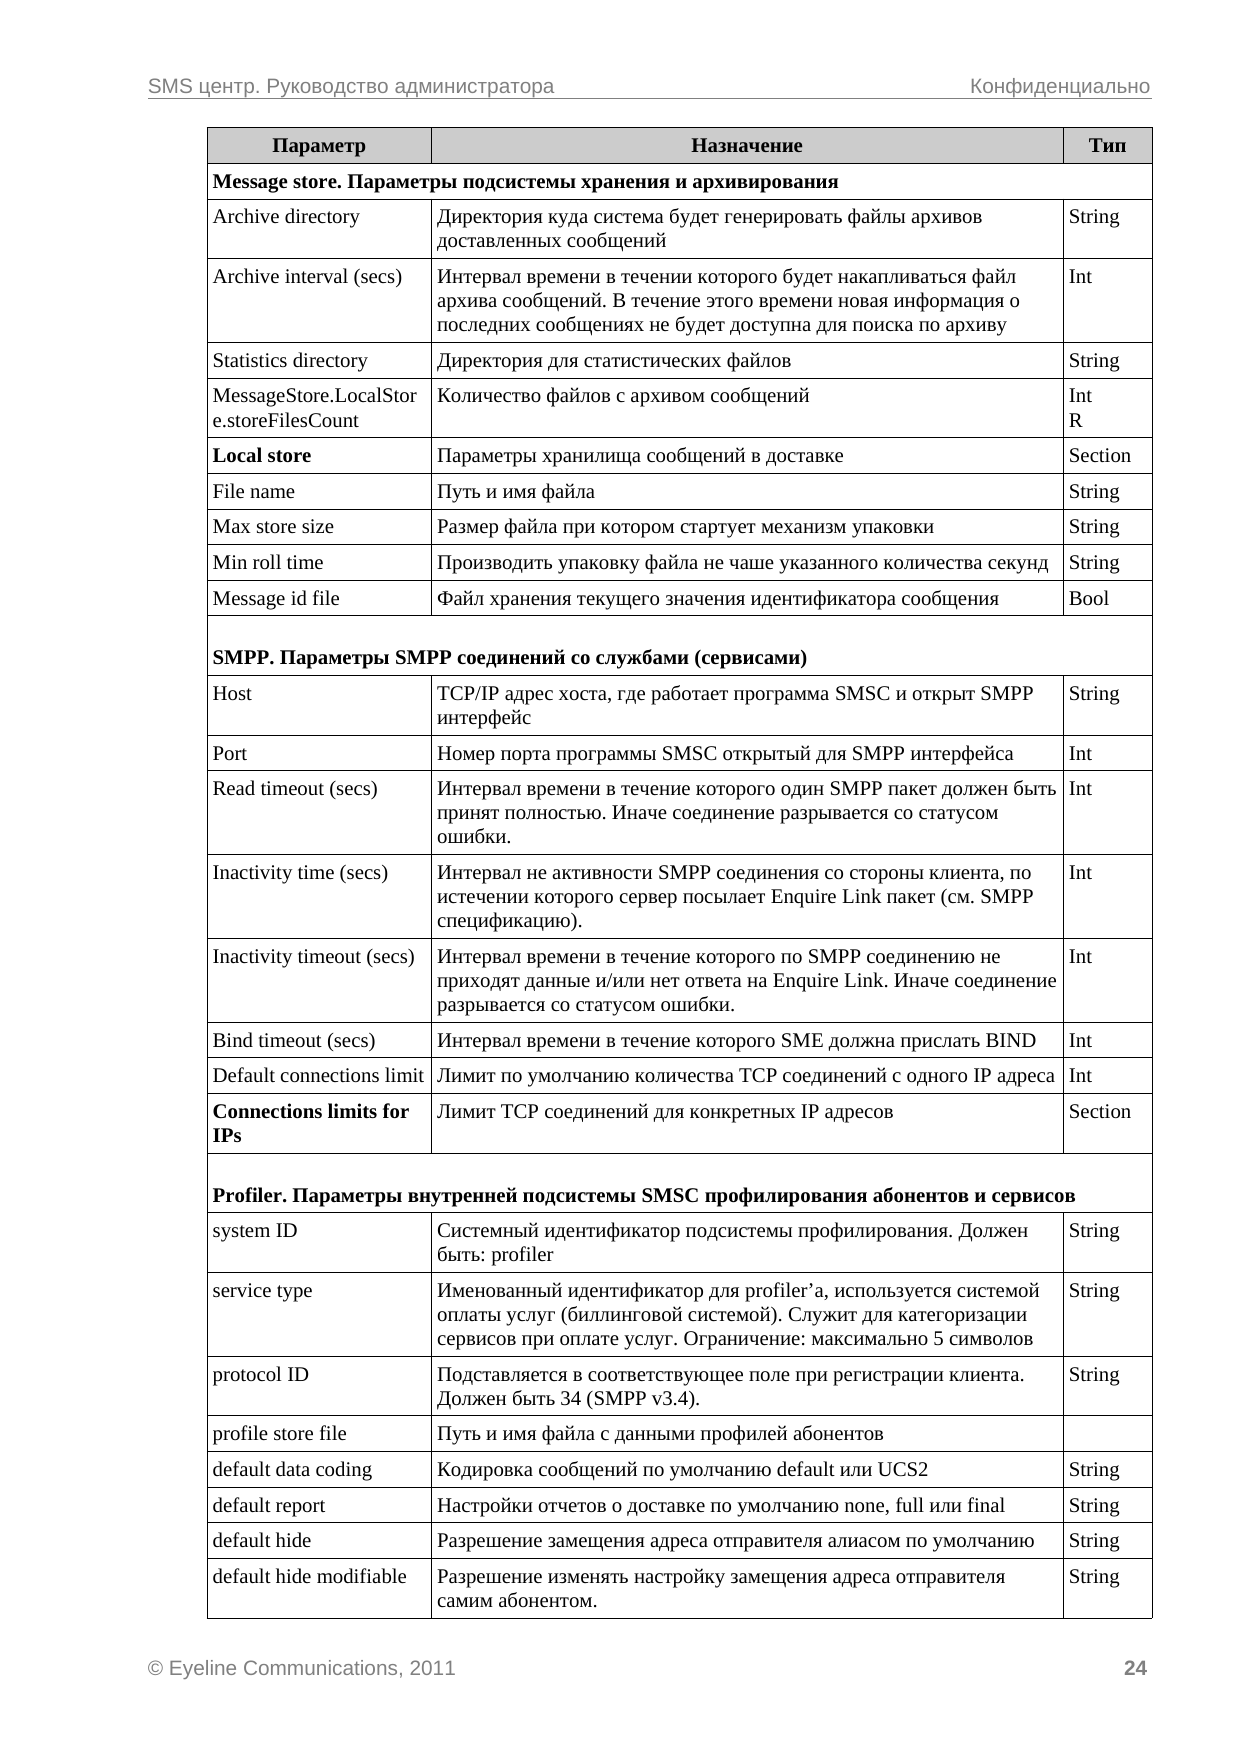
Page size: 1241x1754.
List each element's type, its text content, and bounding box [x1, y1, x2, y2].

table_cell Inactivity timeout (secs) [208, 939, 431, 1022]
table_cell Int [1064, 1023, 1152, 1057]
table_cell Производить упаковку файла не чаше указанного количества секунд [432, 545, 1063, 580]
table_cell service type [208, 1273, 431, 1356]
table_cell MessageStore.LocalStore.storeFilesCount [208, 379, 431, 437]
table_cell Message store. Параметры подсистемы хранения и архивирования [208, 164, 1152, 198]
table_cell Section [1064, 1094, 1152, 1153]
table_cell Интервал времени в течении которого будет накапливаться файл архива сообщений. В течение этого времени новая информация о последних сообщениях не будет доступна для поиска по архиву [432, 259, 1063, 342]
table_cell String [1064, 1273, 1152, 1356]
table_cell default data coding [208, 1452, 431, 1487]
table_cell Количество файлов с архивом сообщений [432, 379, 1063, 437]
table_header Тип [1064, 128, 1152, 163]
table_cell String [1064, 200, 1152, 258]
table_cell Int [1064, 1058, 1152, 1093]
table_cell Archive directory [208, 200, 431, 258]
table_cell Host [208, 676, 431, 735]
table_cell String [1064, 676, 1152, 735]
table_cell String [1064, 1488, 1152, 1522]
table_cell Int [1064, 771, 1152, 854]
table_cell Файл хранения текущего значения идентификатора сообщения [432, 581, 1063, 615]
table_cell String [1064, 1523, 1152, 1558]
table_cell Connections limits for IPs [208, 1094, 431, 1153]
table_cell Разрешение замещения адреса отправителя алиасом по умолчанию [432, 1523, 1063, 1558]
table_cell Default connections limit [208, 1058, 431, 1093]
table_cell Section [1064, 438, 1152, 473]
table_cell Путь и имя файла с данными профилей абонентов [432, 1416, 1063, 1451]
table_cell protocol ID [208, 1357, 431, 1415]
table_cell Подставляется в соответствующее поле при регистрации клиента. Должен быть 34 (SMPP v3.4). [432, 1357, 1063, 1415]
table_cell String [1064, 474, 1152, 508]
table_cell Archive interval (secs) [208, 259, 431, 342]
table_cell Директория для статистических файлов [432, 343, 1063, 378]
table_cell profile store file [208, 1416, 431, 1451]
table_cell Интервал времени в течение которого SME должна прислать BIND [432, 1023, 1063, 1057]
table_cell Int [1064, 259, 1152, 342]
table_header Параметр [208, 128, 431, 163]
table_cell String [1064, 343, 1152, 378]
table_cell Port [208, 736, 431, 770]
table_cell Bool [1064, 581, 1152, 615]
table_cell Inactivity time (secs) [208, 855, 431, 938]
table_cell Statistics directory [208, 343, 431, 378]
table_cell Int [1064, 855, 1152, 938]
table_cell String [1064, 1559, 1152, 1618]
table_cell TCP/IP адрес хоста, где работает программа SMSC и открыт SMPP интерфейс [432, 676, 1063, 735]
table_cell Размер файла при котором стартует механизм упаковки [432, 510, 1063, 544]
table_cell Min roll time [208, 545, 431, 580]
table_header Назначение [432, 128, 1063, 163]
table_cell Интервал не активности SMPP соединения со стороны клиента, по истечении которого сервер посылает Enquire Link пакет (см. SMPP спецификацию). [432, 855, 1063, 938]
table_cell Int R [1064, 379, 1152, 437]
table_cell String [1064, 1357, 1152, 1415]
table_cell default hide [208, 1523, 431, 1558]
table_cell Max store size [208, 510, 431, 544]
table_cell Message id file [208, 581, 431, 615]
table_cell String [1064, 545, 1152, 580]
table_cell Директория куда система будет генерировать файлы архивов доставленных сообщений [432, 200, 1063, 258]
table_cell Read timeout (secs) [208, 771, 431, 854]
table_cell default report [208, 1488, 431, 1522]
table_cell default hide modifiable [208, 1559, 431, 1618]
table_cell Profiler. Параметры внутренней подсистемы SMSC профилирования абонентов и сервисов [208, 1154, 1152, 1212]
table_cell [1064, 1416, 1152, 1451]
table_cell Bind timeout (secs) [208, 1023, 431, 1057]
table_cell File name [208, 474, 431, 508]
table_cell Разрешение изменять настройку замещения адреса отправителя самим абонентом. [432, 1559, 1063, 1618]
table_cell String [1064, 1452, 1152, 1487]
table_cell Int [1064, 939, 1152, 1022]
table_cell String [1064, 1213, 1152, 1272]
table_cell Путь и имя файла [432, 474, 1063, 508]
table_cell Параметры хранилища сообщений в доставке [432, 438, 1063, 473]
table_cell Лимит TCP соединений для конкретных IP адресов [432, 1094, 1063, 1153]
table_cell Настройки отчетов о доставке по умолчанию none, full или final [432, 1488, 1063, 1522]
table_cell Интервал времени в течение которого по SMPP соединению не приходят данные и/или нет ответа на Enquire Link. Иначе соединение разрывается со статусом ошибки. [432, 939, 1063, 1022]
table_cell Именованный идентификатор для profiler’а, используется системой оплаты услуг (биллинговой системой). Служит для категоризации сервисов при оплате услуг. Ограничение: максимально 5 символов [432, 1273, 1063, 1356]
table_cell String [1064, 510, 1152, 544]
table_cell Int [1064, 736, 1152, 770]
table_cell SMPP. Параметры SMPP соединений со службами (сервисами) [208, 616, 1152, 675]
table_cell Лимит по умолчанию количества TCP соединений с одного IP адреса [432, 1058, 1063, 1093]
table_cell Системный идентификатор подсистемы профилирования. Должен быть: profiler [432, 1213, 1063, 1272]
table_cell Интервал времени в течение которого один SMPP пакет должен быть принят полностью. Иначе соединение разрывается со статусом ошибки. [432, 771, 1063, 854]
table_cell system ID [208, 1213, 431, 1272]
table_cell Local store [208, 438, 431, 473]
table_cell Номер порта программы SMSC открытый для SMPP интерфейса [432, 736, 1063, 770]
table_cell Кодировка сообщений по умолчанию default или UCS2 [432, 1452, 1063, 1487]
